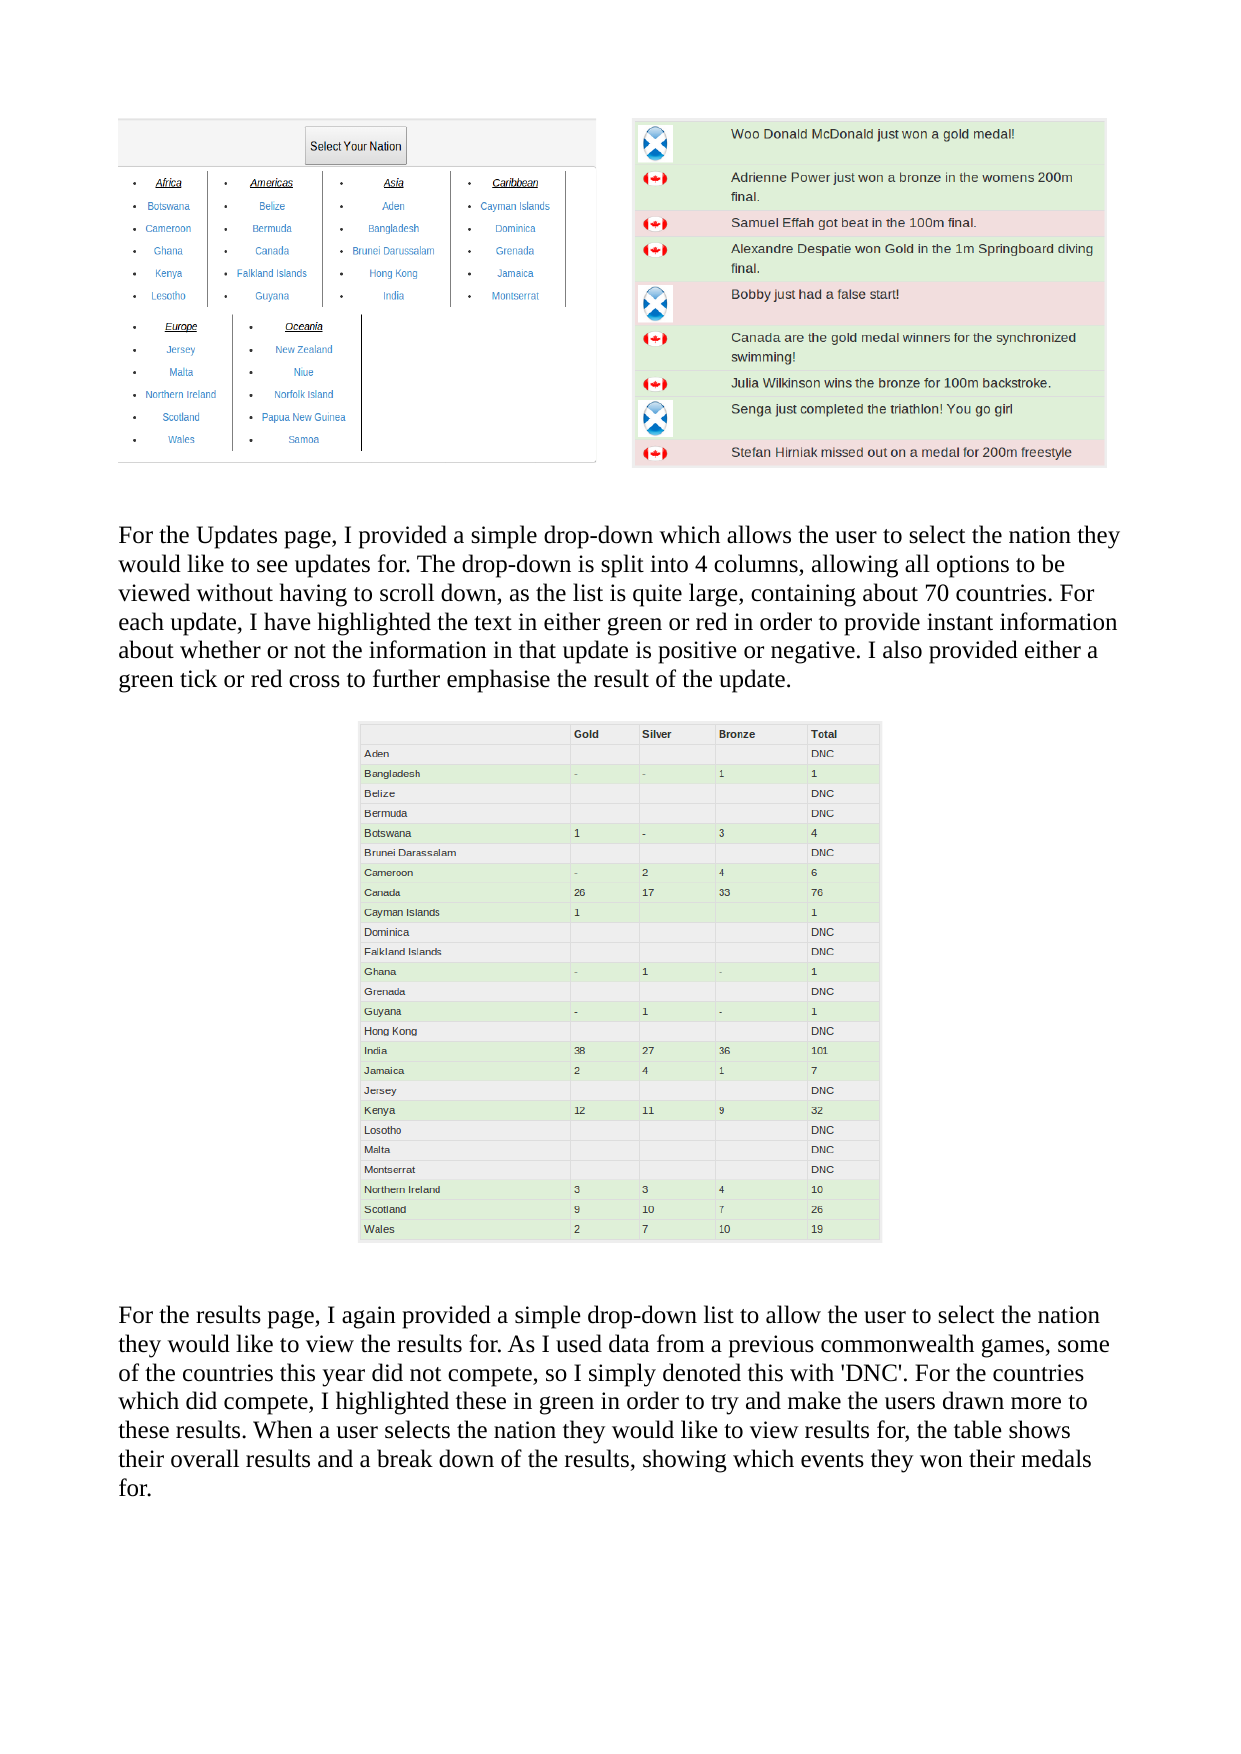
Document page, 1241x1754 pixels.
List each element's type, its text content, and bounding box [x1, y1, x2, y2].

text For the results page, I again provided a simple drop-down list to allow the user to select the nation they would like to view the results for. As I used data from a previous commonwealth games, some of the countries this year did not compete, so I simply denoted this with 'DNC'. For the countries which did compete, I highlighted these in green in order to try and make the users drawn more to these results. When a user selects the nation they would like to view results for, the table shows their overall results and a break down of the results, showing which events they won their medals for. [118, 1300, 1122, 1501]
picture [118, 118, 597, 463]
picture [357, 721, 883, 1243]
picture [631, 118, 1107, 468]
text For the Updates page, I provided a simple drop-down which allows the user to select the nation they would like to see updates for. The drop-down is split into 4 columns, allowing all options to be viewed without having to scroll down, as the list is quite large, containing about 70 countries. For each update, I have highlighted the text in either green or red in order to provide instant information about whether or not the information in that update is positive or negative. I also provided either a green tick or red cross to further emphasise the result of the update. [118, 520, 1122, 693]
